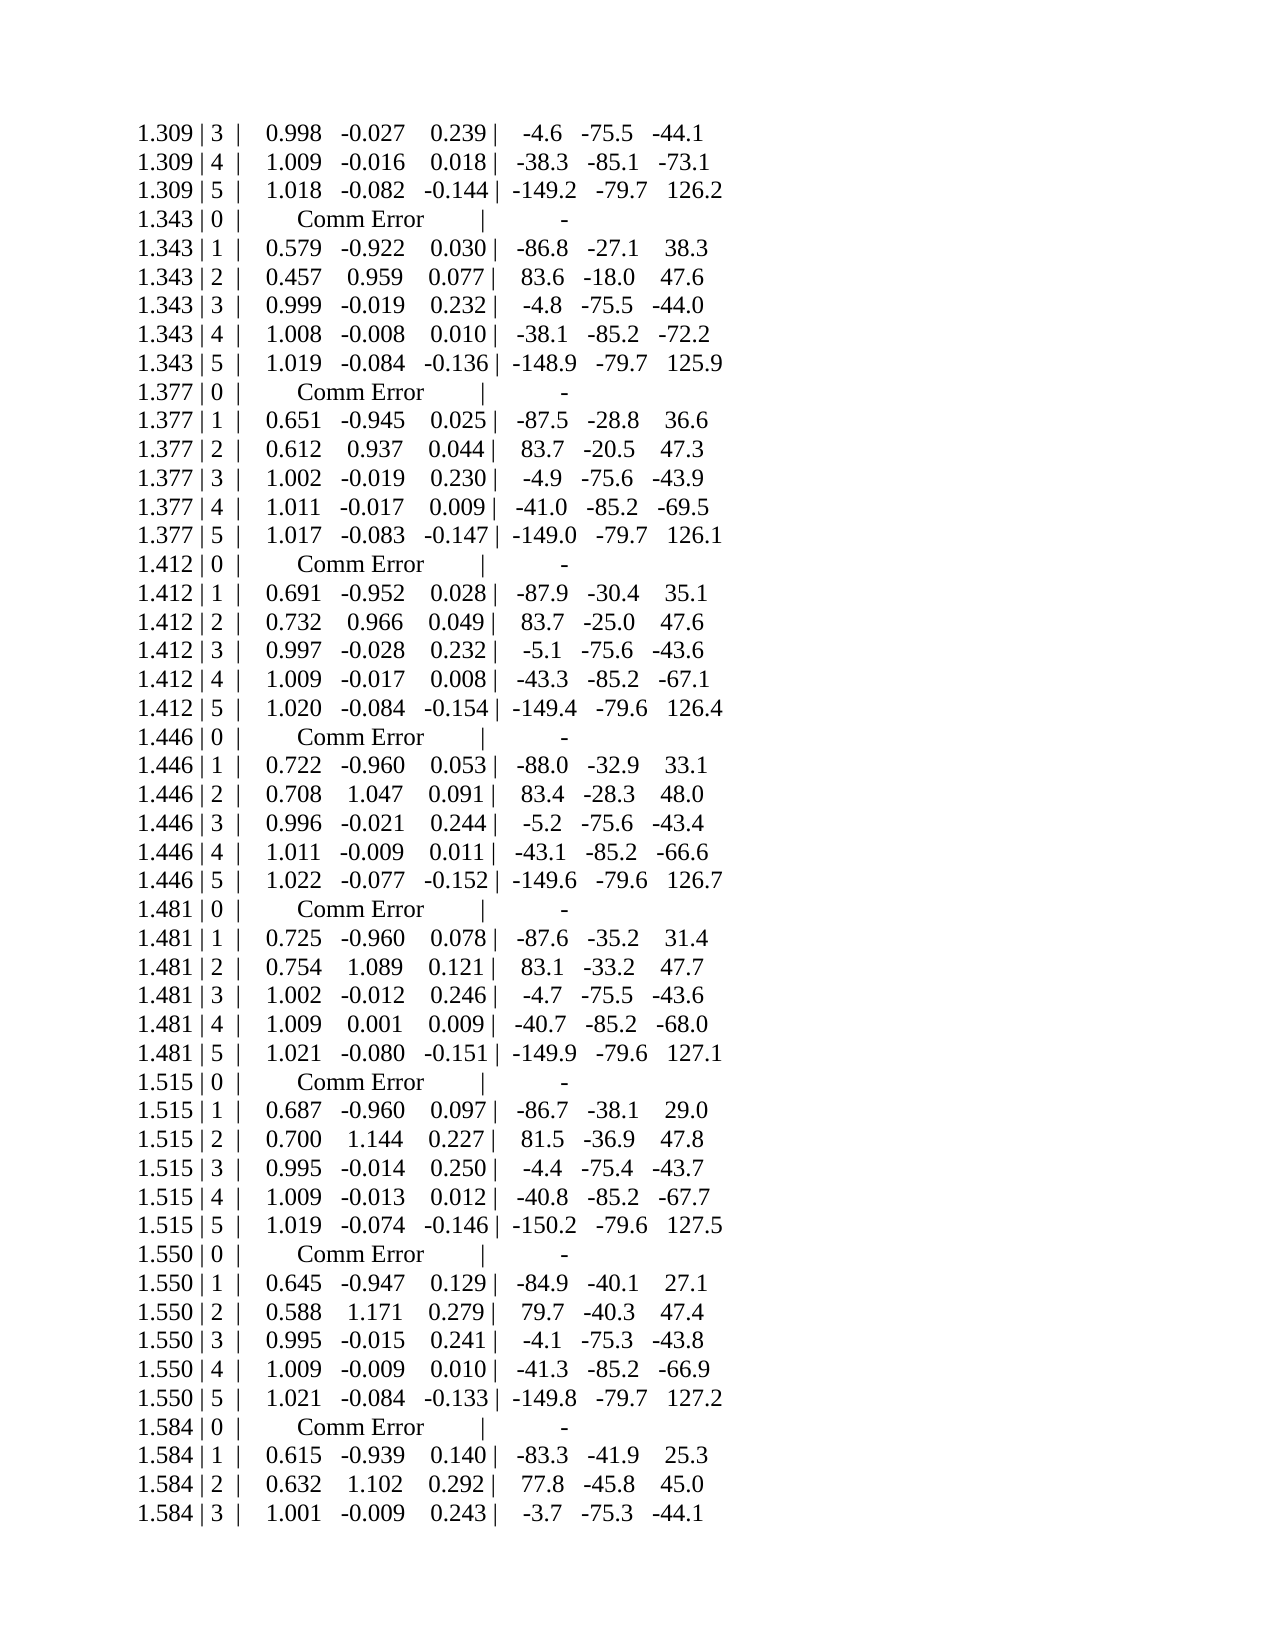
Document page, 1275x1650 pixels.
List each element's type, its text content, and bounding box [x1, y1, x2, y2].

text 1.377 | 4 | 1.011 -0.017 0.009 | -41.0 -85.2 -69.5 [118, 492, 1157, 521]
text 1.481 | 2 | 0.754 1.089 0.121 | 83.1 -33.2 47.7 [118, 952, 1157, 981]
text 1.446 | 0 | Comm Error | - [118, 722, 1157, 751]
text 1.446 | 1 | 0.722 -0.960 0.053 | -88.0 -32.9 33.1 [118, 751, 1157, 779]
text 1.481 | 1 | 0.725 -0.960 0.078 | -87.6 -35.2 31.4 [118, 923, 1157, 952]
text 1.377 | 1 | 0.651 -0.945 0.025 | -87.5 -28.8 36.6 [118, 406, 1157, 434]
text 1.343 | 1 | 0.579 -0.922 0.030 | -86.8 -27.1 38.3 [118, 233, 1157, 262]
text 1.412 | 3 | 0.997 -0.028 0.232 | -5.1 -75.6 -43.6 [118, 636, 1157, 664]
text 1.309 | 4 | 1.009 -0.016 0.018 | -38.3 -85.1 -73.1 [118, 147, 1157, 176]
text 1.550 | 1 | 0.645 -0.947 0.129 | -84.9 -40.1 27.1 [118, 1268, 1157, 1297]
text 1.550 | 5 | 1.021 -0.084 -0.133 | -149.8 -79.7 127.2 [118, 1383, 1157, 1412]
text 1.377 | 5 | 1.017 -0.083 -0.147 | -149.0 -79.7 126.1 [118, 521, 1157, 549]
text 1.377 | 2 | 0.612 0.937 0.044 | 83.7 -20.5 47.3 [118, 434, 1157, 463]
text 1.515 | 0 | Comm Error | - [118, 1067, 1157, 1096]
text 1.481 | 5 | 1.021 -0.080 -0.151 | -149.9 -79.6 127.1 [118, 1038, 1157, 1067]
text 1.412 | 4 | 1.009 -0.017 0.008 | -43.3 -85.2 -67.1 [118, 664, 1157, 693]
text 1.446 | 2 | 0.708 1.047 0.091 | 83.4 -28.3 48.0 [118, 779, 1157, 808]
text 1.481 | 3 | 1.002 -0.012 0.246 | -4.7 -75.5 -43.6 [118, 981, 1157, 1009]
text 1.412 | 0 | Comm Error | - [118, 549, 1157, 578]
text 1.515 | 1 | 0.687 -0.960 0.097 | -86.7 -38.1 29.0 [118, 1096, 1157, 1124]
text 1.584 | 2 | 0.632 1.102 0.292 | 77.8 -45.8 45.0 [118, 1469, 1157, 1498]
text 1.481 | 4 | 1.009 0.001 0.009 | -40.7 -85.2 -68.0 [118, 1009, 1157, 1038]
text 1.343 | 3 | 0.999 -0.019 0.232 | -4.8 -75.5 -44.0 [118, 291, 1157, 319]
text 1.550 | 0 | Comm Error | - [118, 1239, 1157, 1268]
text 1.446 | 5 | 1.022 -0.077 -0.152 | -149.6 -79.6 126.7 [118, 866, 1157, 894]
text 1.515 | 5 | 1.019 -0.074 -0.146 | -150.2 -79.6 127.5 [118, 1211, 1157, 1239]
text 1.377 | 0 | Comm Error | - [118, 377, 1157, 406]
text 1.515 | 3 | 0.995 -0.014 0.250 | -4.4 -75.4 -43.7 [118, 1153, 1157, 1182]
text 1.343 | 2 | 0.457 0.959 0.077 | 83.6 -18.0 47.6 [118, 262, 1157, 291]
text 1.412 | 1 | 0.691 -0.952 0.028 | -87.9 -30.4 35.1 [118, 578, 1157, 607]
text 1.309 | 5 | 1.018 -0.082 -0.144 | -149.2 -79.7 126.2 [118, 176, 1157, 204]
text 1.412 | 5 | 1.020 -0.084 -0.154 | -149.4 -79.6 126.4 [118, 693, 1157, 722]
text 1.550 | 3 | 0.995 -0.015 0.241 | -4.1 -75.3 -43.8 [118, 1326, 1157, 1354]
text 1.343 | 4 | 1.008 -0.008 0.010 | -38.1 -85.2 -72.2 [118, 319, 1157, 348]
text 1.343 | 5 | 1.019 -0.084 -0.136 | -148.9 -79.7 125.9 [118, 348, 1157, 377]
text 1.584 | 1 | 0.615 -0.939 0.140 | -83.3 -41.9 25.3 [118, 1441, 1157, 1469]
text 1.412 | 2 | 0.732 0.966 0.049 | 83.7 -25.0 47.6 [118, 607, 1157, 636]
text 1.550 | 2 | 0.588 1.171 0.279 | 79.7 -40.3 47.4 [118, 1297, 1157, 1326]
text 1.343 | 0 | Comm Error | - [118, 204, 1157, 233]
text 1.515 | 4 | 1.009 -0.013 0.012 | -40.8 -85.2 -67.7 [118, 1182, 1157, 1211]
text 1.481 | 0 | Comm Error | - [118, 894, 1157, 923]
text 1.550 | 4 | 1.009 -0.009 0.010 | -41.3 -85.2 -66.9 [118, 1354, 1157, 1383]
text 1.515 | 2 | 0.700 1.144 0.227 | 81.5 -36.9 47.8 [118, 1124, 1157, 1153]
text 1.377 | 3 | 1.002 -0.019 0.230 | -4.9 -75.6 -43.9 [118, 463, 1157, 492]
text 1.309 | 3 | 0.998 -0.027 0.239 | -4.6 -75.5 -44.1 [118, 118, 1157, 147]
text 1.446 | 3 | 0.996 -0.021 0.244 | -5.2 -75.6 -43.4 [118, 808, 1157, 837]
text 1.584 | 0 | Comm Error | - [118, 1412, 1157, 1441]
text 1.446 | 4 | 1.011 -0.009 0.011 | -43.1 -85.2 -66.6 [118, 837, 1157, 866]
text 1.584 | 3 | 1.001 -0.009 0.243 | -3.7 -75.3 -44.1 [118, 1498, 1157, 1527]
